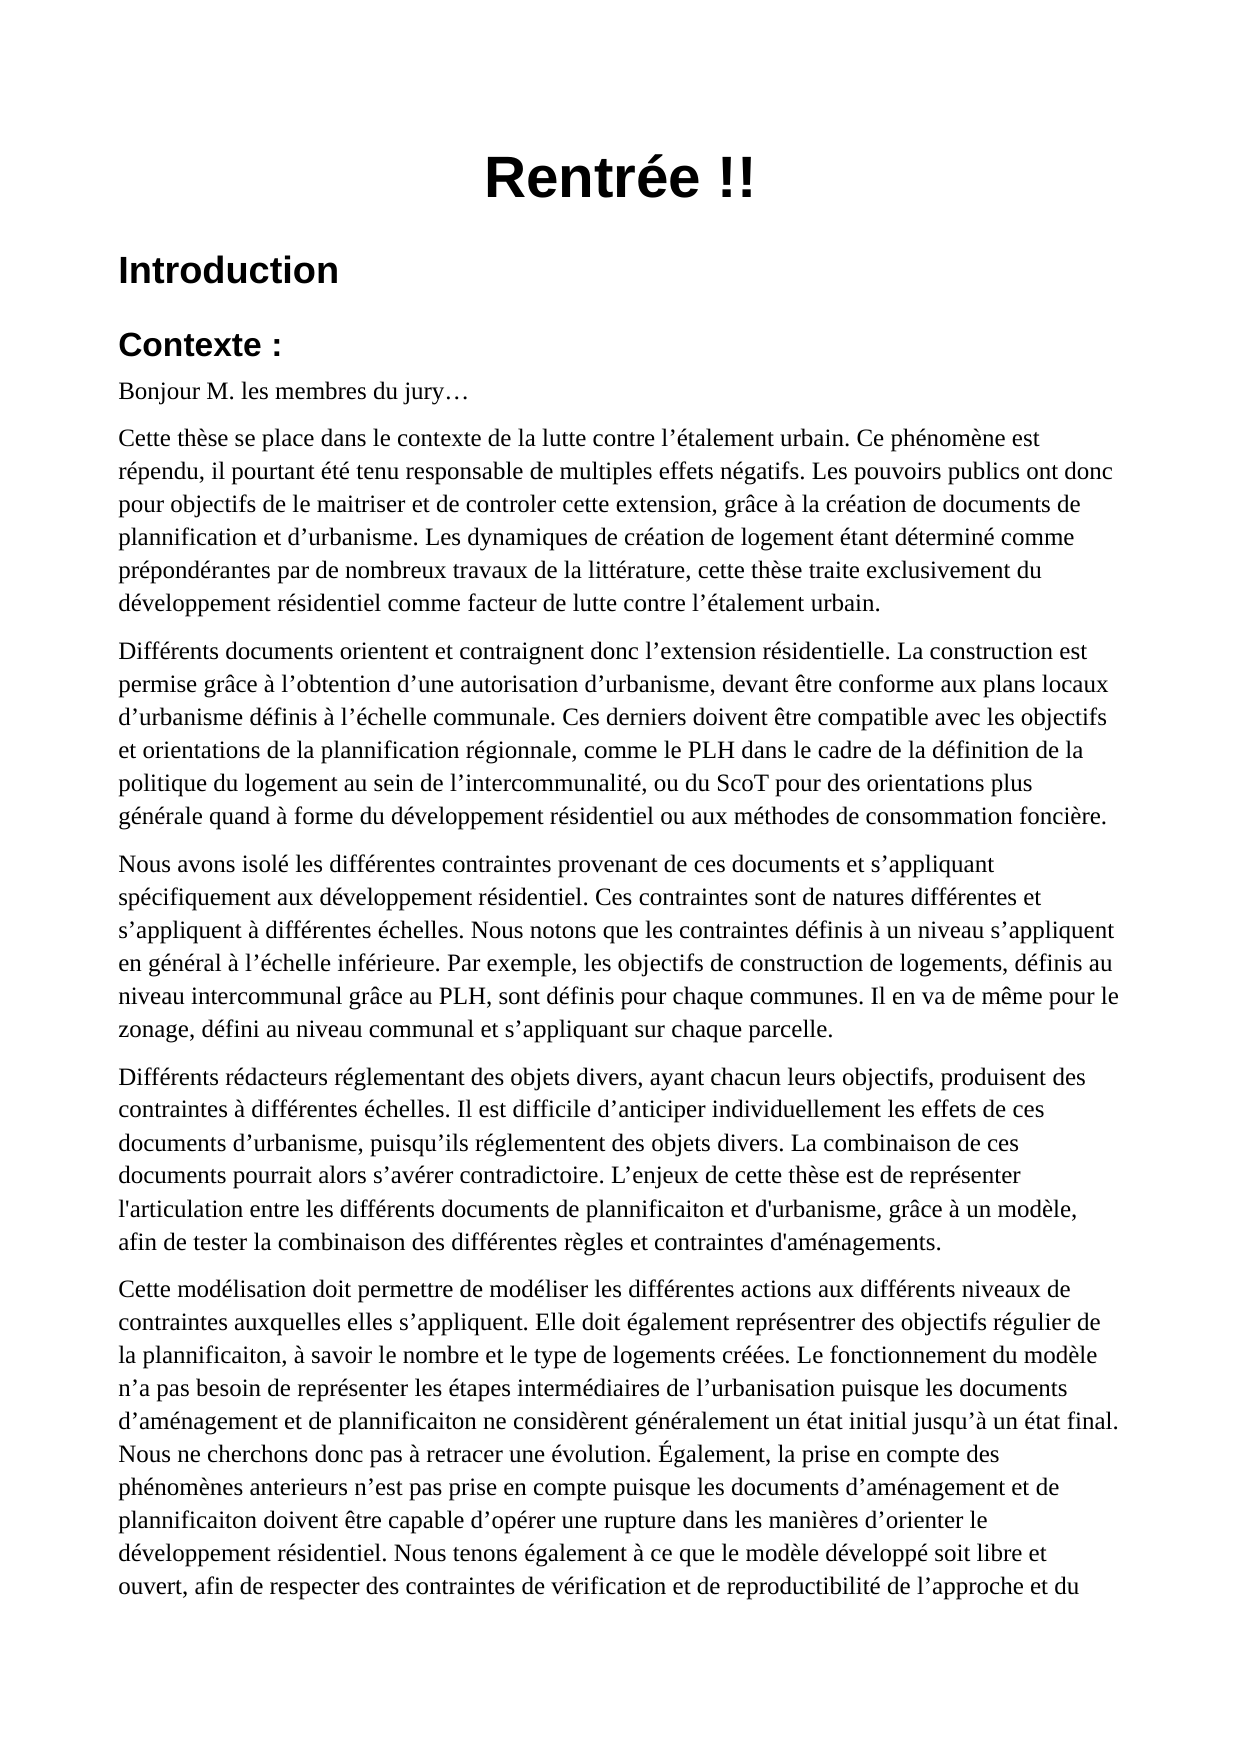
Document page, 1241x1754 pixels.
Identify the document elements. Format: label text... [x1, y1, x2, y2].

text Différents documents orientent et contraignent donc l’extension résidentielle. La construction est permise grâce à l’obtention d’une autorisation d’urbanisme, devant être conforme aux plans locaux d’urbanisme définis à l’échelle communale. Ces derniers doivent être compatible avec les objectifs et orientations de la plannification régionnale, comme le PLH dans le cadre de la définition de la politique du logement au sein de l’intercommunalité, ou du ScoT pour des orientations plus générale quand à forme du développement résidentiel ou aux méthodes de consommation foncière. [118, 636, 1122, 830]
title Rentrée !! [118, 143, 1122, 210]
text Nous avons isolé les différentes contraintes provenant de ces documents et s’appliquant spécifiquement aux développement résidentiel. Ces contraintes sont de natures différentes et s’appliquent à différentes échelles. Nous notons que les contraintes définis à un niveau s’appliquent en général à l’échelle inférieure. Par exemple, les objectifs de construction de logements, définis au niveau intercommunal grâce au PLH, sont définis pour chaque communes. Il en va de même pour le zonage, défini au niveau communal et s’appliquant sur chaque parcelle. [118, 849, 1122, 1043]
subtitle Introduction [118, 248, 1122, 291]
text Différents rédacteurs réglementant des objets divers, ayant chacun leurs objectifs, produisent des contraintes à différentes échelles. Il est difficile d’anticiper individuellement les effets de ces documents d’urbanisme, puisqu’ils réglementent des objets divers. La combinaison de ces documents pourrait alors s’avérer contradictoire. L’enjeux de cette thèse est de représenter l'articulation entre les différents documents de plannificaiton et d'urbanisme, grâce à un modèle, afin de tester la combinaison des différentes règles et contraintes d'aménagements. [118, 1062, 1122, 1255]
text Cette thèse se place dans le contexte de la lutte contre l’étalement urbain. Ce phénomène est répendu, il pourtant été tenu responsable de multiples effets négatifs. Les pouvoirs publics ont donc pour objectifs de le maitriser et de controler cette extension, grâce à la création de documents de plannification et d’urbanisme. Les dynamiques de création de logement étant déterminé comme prépondérantes par de nombreux travaux de la littérature, cette thèse traite exclusivement du développement résidentiel comme facteur de lutte contre l’étalement urbain. [118, 423, 1122, 617]
subtitle Contexte : [118, 325, 1122, 363]
text Cette modélisation doit permettre de modéliser les différentes actions aux différents niveaux de contraintes auxquelles elles s’appliquent. Elle doit également représentrer des objectifs régulier de la plannificaiton, à savoir le nombre et le type de logements créées. Le fonctionnement du modèle n’a pas besoin de représenter les étapes intermédiaires de l’urbanisation puisque les documents d’aménagement et de plannificaiton ne considèrent généralement un état initial jusqu’à un état final. Nous ne cherchons donc pas à retracer une évolution. Également, la prise en compte des phénomènes anterieurs n’est pas prise en compte puisque les documents d’aménagement et de plannificaiton doivent être capable d’opérer une rupture dans les manières d’orienter le développement résidentiel. Nous tenons également à ce que le modèle développé soit libre et ouvert, afin de respecter des contraintes de vérification et de reproductibilité de l’approche et du [118, 1274, 1122, 1600]
text Bonjour M. les membres du jury… [118, 376, 1122, 404]
